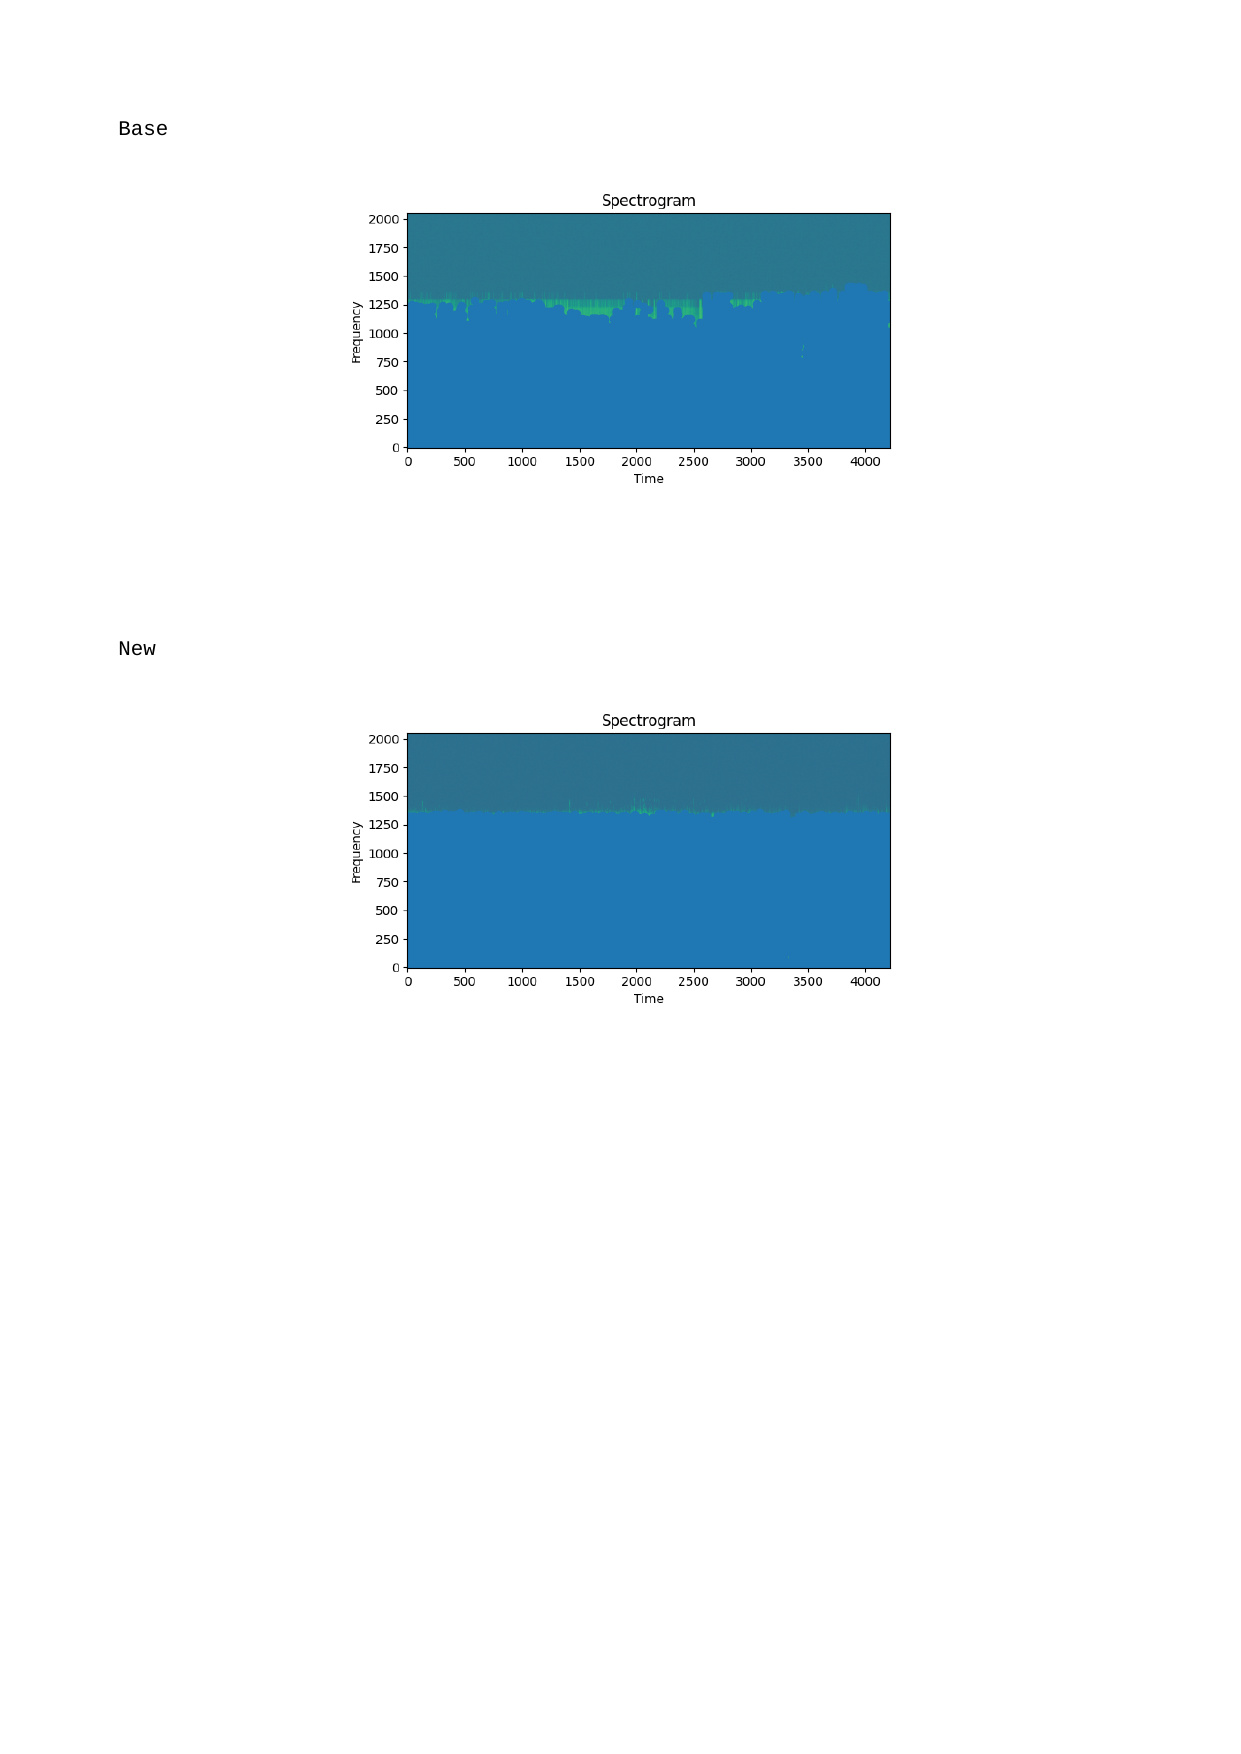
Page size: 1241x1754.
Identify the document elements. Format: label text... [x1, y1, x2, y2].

text Base [118, 118, 337, 142]
picture [337, 118, 903, 542]
text New [118, 638, 337, 709]
text [903, 638, 1122, 709]
picture [337, 638, 903, 1062]
text [903, 118, 1122, 142]
